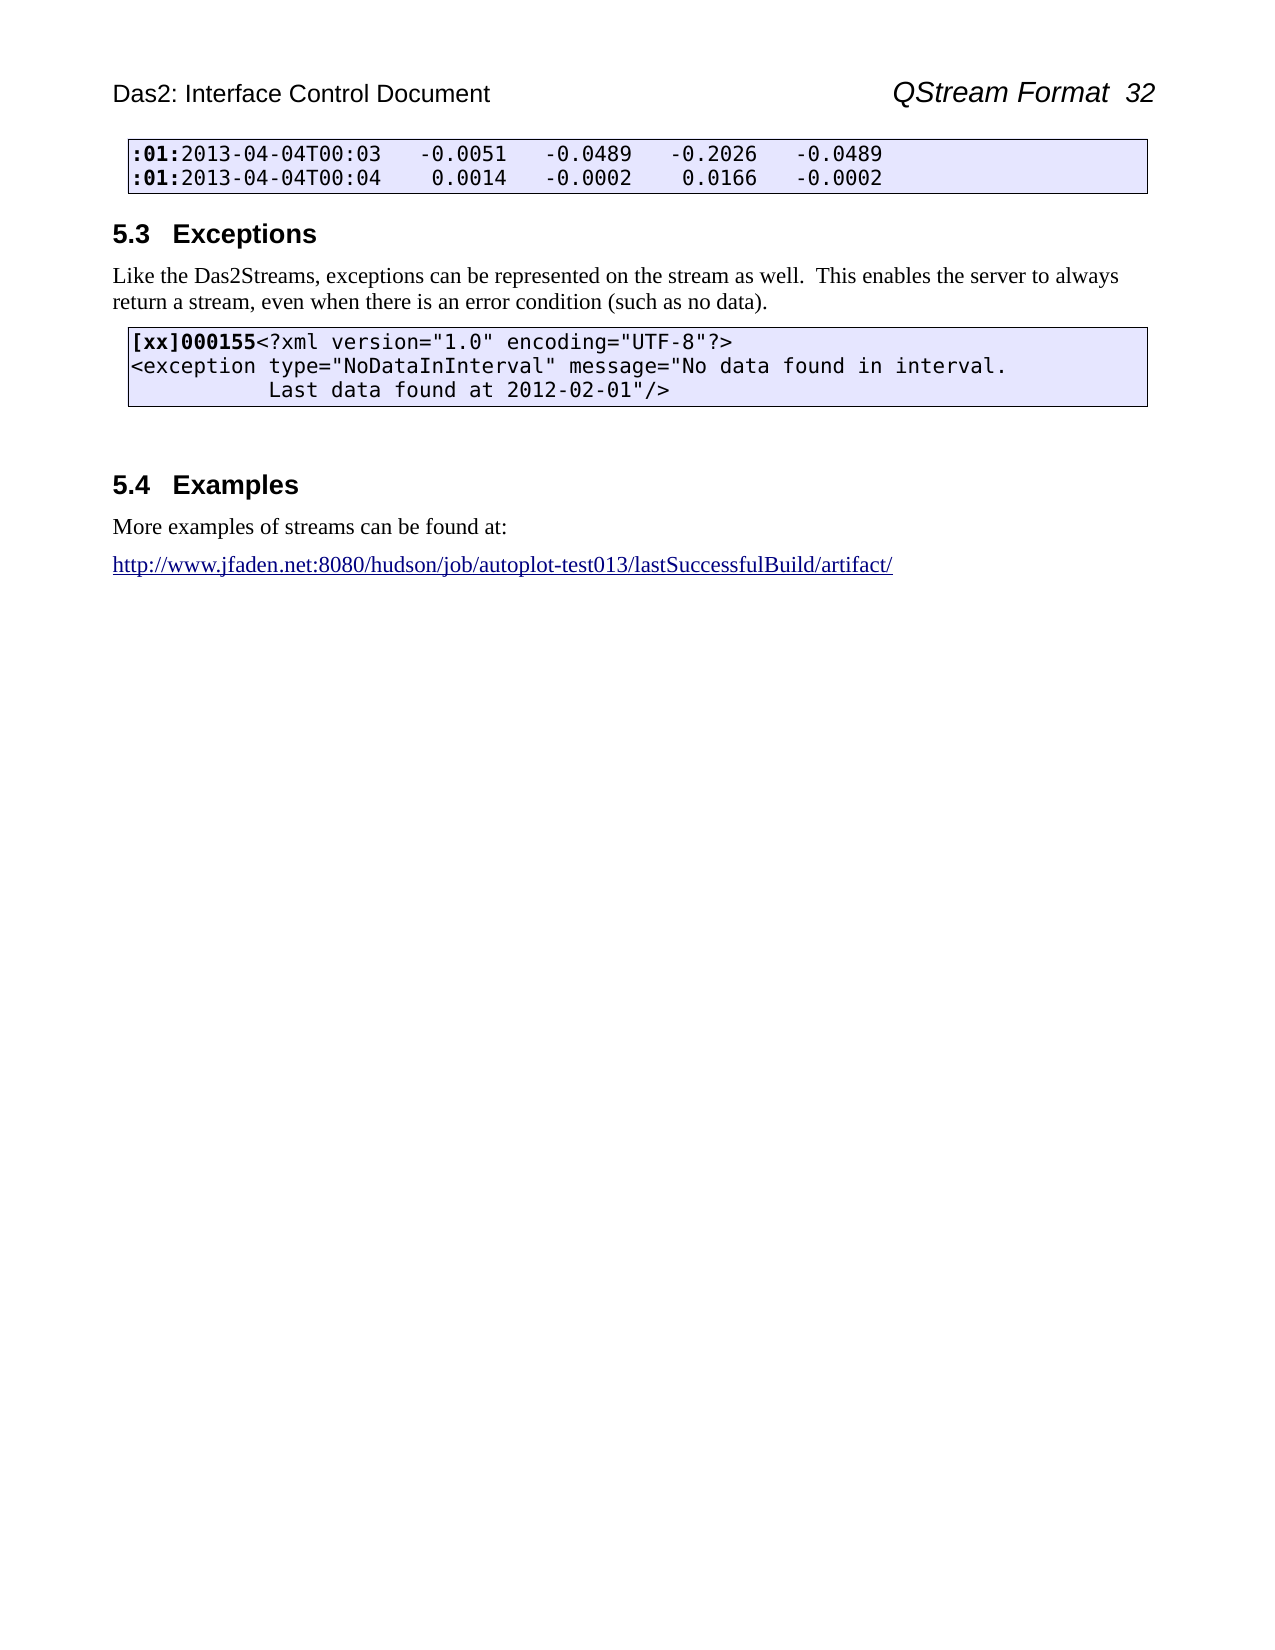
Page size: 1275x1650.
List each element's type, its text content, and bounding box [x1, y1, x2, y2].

subtitle Examples [112, 469, 1162, 500]
text Last data found at 2012-02-01"/> [129, 375, 1147, 406]
text :01:2013-04-04T00:04 0.0014 -0.0002 0.0166 -0.0002 [129, 163, 1147, 193]
text Like the Das2Streams, exceptions can be represented on the stream as well. This enables the server to always return a stream, even when there is an error condition (such as no data). [112, 262, 1162, 315]
text More examples of streams can be found at: [112, 513, 1162, 539]
text [xx]000155<?xml version="1.0" encoding="UTF-8"?> [129, 328, 1147, 351]
subtitle Exceptions [112, 218, 1162, 249]
text http://www.jfaden.net:8080/hudson/job/autoplot-test013/lastSuccessfulBuild/artifact/ [112, 551, 1162, 578]
text :01:2013-04-04T00:03 -0.0051 -0.0489 -0.2026 -0.0489 [129, 140, 1147, 163]
text <exception type="NoDataInInterval" message="No data found in interval. [129, 351, 1147, 375]
